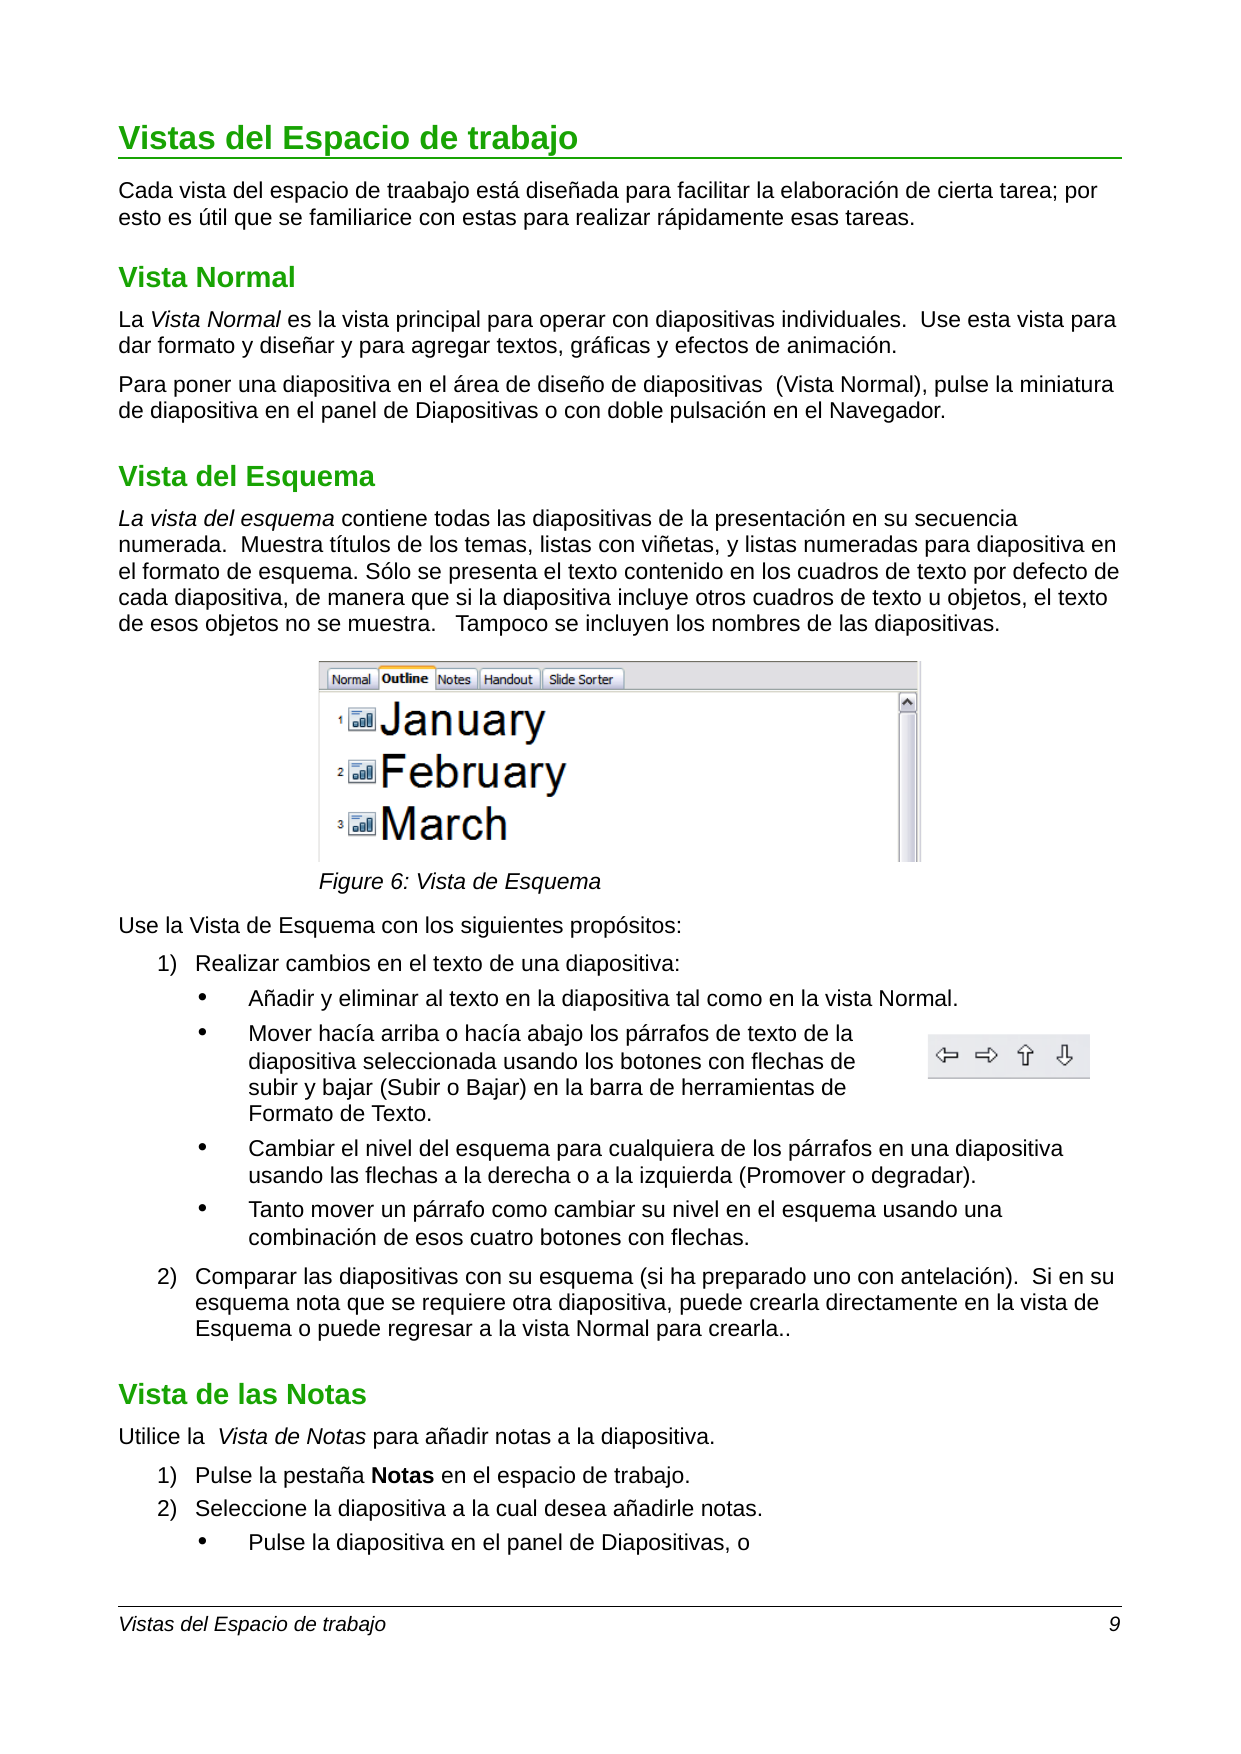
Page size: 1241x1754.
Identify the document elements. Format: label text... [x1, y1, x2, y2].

picture [927, 1033, 1090, 1079]
list Tanto mover un párrafo como cambiar su nivel en el esquema usando una combinación de esos cuatro botones con flechas. [195, 1195, 1122, 1250]
picture [318, 661, 922, 862]
list Pulse la diapositiva en el panel de Diapositivas, o [195, 1527, 1122, 1556]
subtitle Vista del Esquema [118, 459, 1122, 493]
text Use la Vista de Esquema con los siguientes propósitos: [118, 912, 1122, 938]
text Utilice la Vista de Notas para añadir notas a la diapositiva. [118, 1423, 1122, 1449]
list Añadir y eliminar al texto en la diapositiva tal como en la vista Normal. [195, 983, 1122, 1012]
list Mover hacía arriba o hacía abajo los párrafos de texto de la diapositiva seleccionada usando los botones con flechas de subir y bajar (Subir o Bajar) en la barra de herramientas de Formato de Texto. [195, 1018, 1122, 1127]
text La Vista Normal es la vista principal para operar con diapositivas individuales. Use esta vista para dar formato y diseñar y para agregar textos, gráficas y efectos de animación. [118, 306, 1122, 358]
subtitle Vista de las Notas [118, 1377, 1122, 1411]
subtitle Vista Normal [118, 260, 1122, 293]
subtitle Vistas del Espacio de trabajo [118, 118, 1122, 157]
list Comparar las diapositivas con su esquema (si ha preparado uno con antelación). Si en su esquema nota que se requiere otra diapositiva, puede crearla directamente en la vista de Esquema o puede regresar a la vista Normal para crearla.. [177, 1263, 1122, 1342]
list Pulse la pestaña Notas en el espacio de trabajo. [177, 1462, 1122, 1488]
list Cada vista del espacio de traabajo está diseñada para facilitar la elaboración de cierta tarea; por esto es útil que se familiarice con estas para realizar rápidamente esas tareas. [118, 177, 1122, 230]
list Cambiar el nivel del esquema para cualquiera de los párrafos en una diapositiva usando las flechas a la derecha o a la izquierda (Promover o degradar). [195, 1133, 1122, 1188]
text Figure 6: Vista de Esquema [319, 868, 921, 894]
list Realizar cambios en el texto de una diapositiva: [177, 950, 1122, 977]
text La vista del esquema contiene todas las diapositivas de la presentación en su secuencia numerada. Muestra títulos de los temas, listas con viñetas, y listas numeradas para diapositiva en el formato de esquema. Sólo se presenta el texto contenido en los cuadros de texto por defecto de cada diapositiva, de manera que si la diapositiva incluye otros cuadros de texto u objetos, el texto de esos objetos no se muestra. Tampoco se incluyen los nombres de las diapositivas. [118, 505, 1122, 637]
text Para poner una diapositiva en el área de diseño de diapositivas (Vista Normal), pulse la miniatura de diapositiva en el panel de Diapositivas o con doble pulsación en el Navegador. [118, 371, 1122, 423]
list Seleccione la diapositiva a la cual desea añadirle notas. [177, 1494, 1122, 1521]
